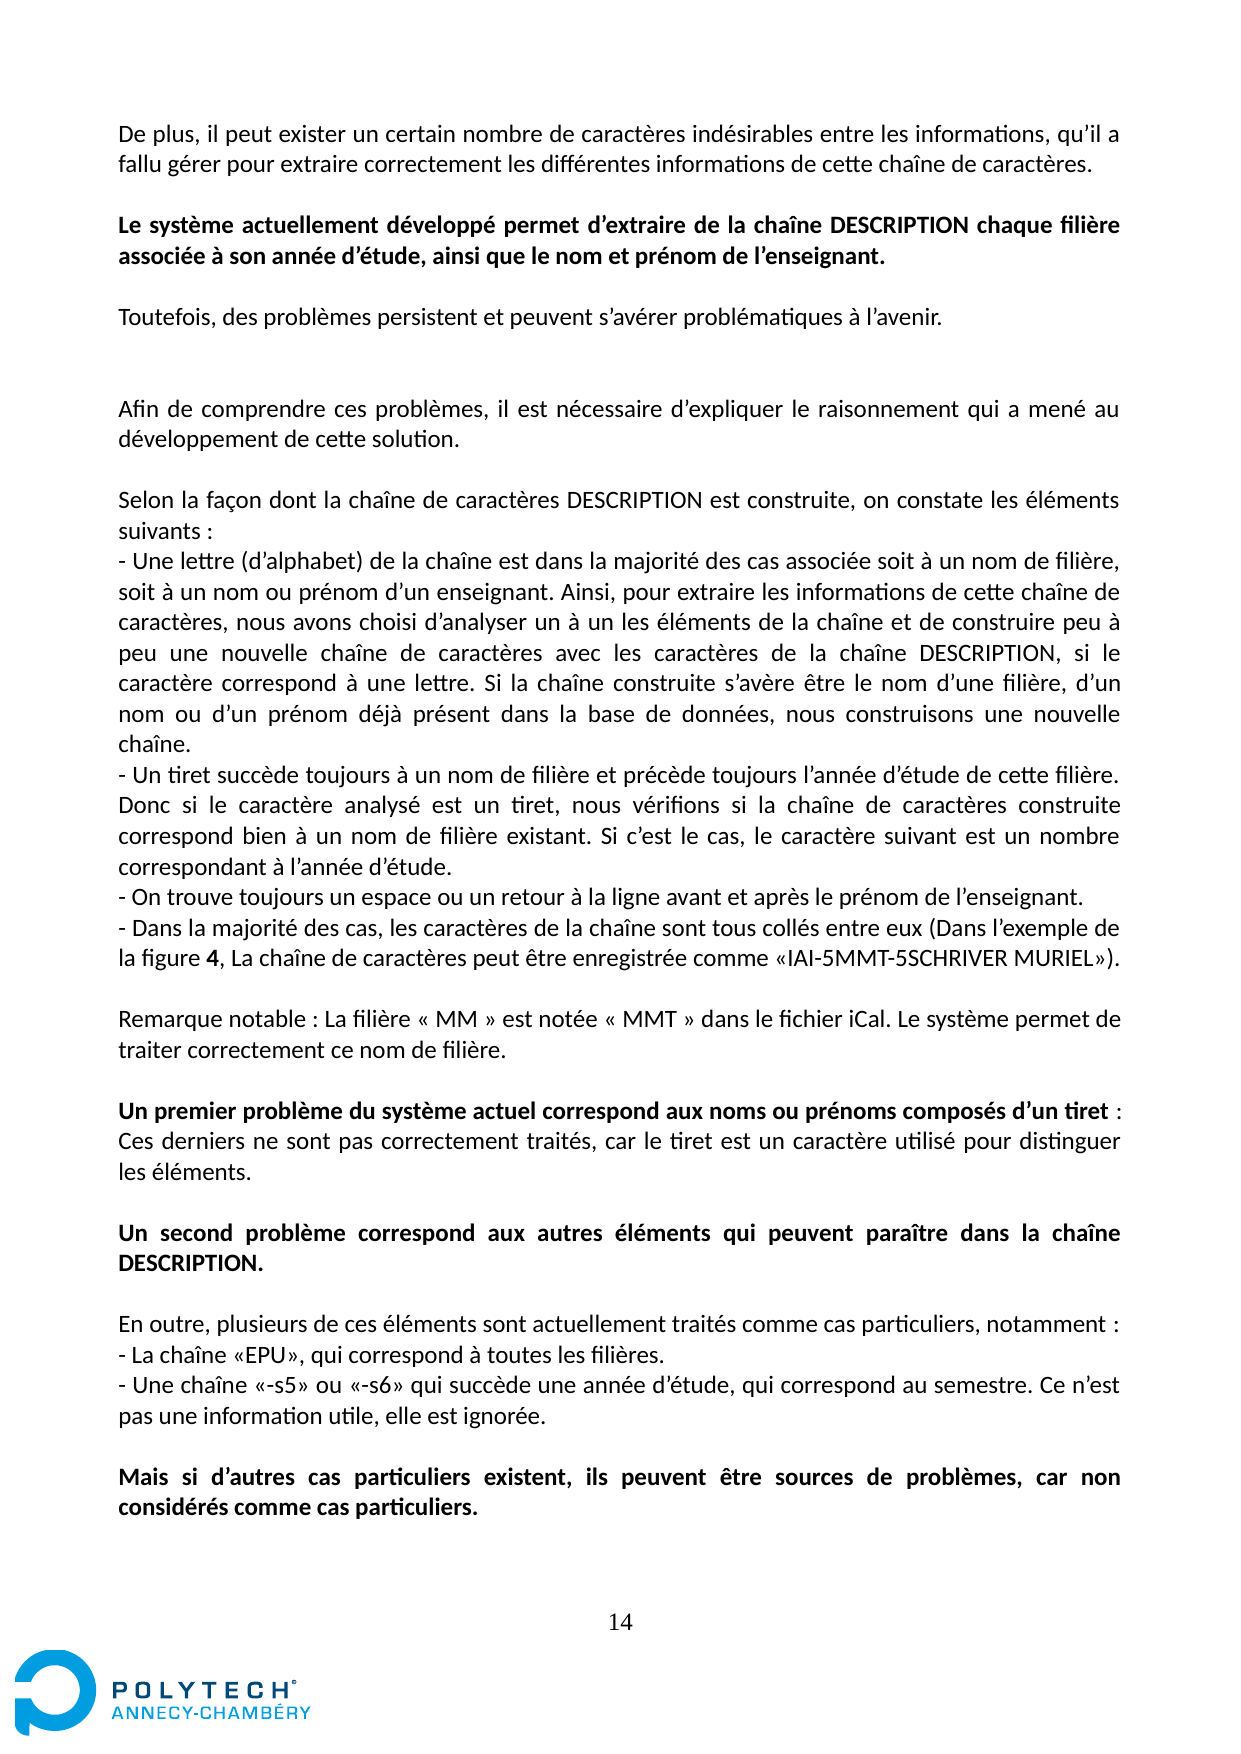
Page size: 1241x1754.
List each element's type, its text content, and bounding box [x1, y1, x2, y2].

text Selon la façon dont la chaîne de caractères DESCRIPTION est construite, on constate les éléments suivants : [118, 484, 1122, 545]
text Remarque notable : La filière « MM » est notée « MMT » dans le fichier iCal. Le système permet de traiter correctement ce nom de filière. [118, 1003, 1122, 1064]
text Toutefois, des problèmes persistent et peuvent s’avérer problématiques à l’avenir. [118, 301, 1122, 332]
text Un premier problème du système actuel correspond aux noms ou prénoms composés d’un tiret : Ces derniers ne sont pas correctement traités, car le tiret est un caractère utilisé pour distinguer les éléments. [118, 1095, 1122, 1186]
text Afin de comprendre ces problèmes, il est nécessaire d’expliquer le raisonnement qui a mené au développement de cette solution. [118, 393, 1122, 454]
text - Une chaîne «-s5» ou «-s6» qui succède une année d’étude, qui correspond au semestre. Ce n’est pas une information utile, elle est ignorée. [118, 1369, 1122, 1431]
text - Un tiret succède toujours à un nom de filière et précède toujours l’année d’étude de cette filière. Donc si le caractère analysé est un tiret, nous vérifions si la chaîne de caractères construite correspond bien à un nom de filière existant. Si c’est le cas, le caractère suivant est un nombre correspondant à l’année d’étude. [118, 759, 1122, 881]
text Le système actuellement développé permet d’extraire de la chaîne DESCRIPTION chaque filière associée à son année d’étude, ainsi que le nom et prénom de l’enseignant. [118, 210, 1122, 271]
text Mais si d’autres cas particuliers existent, ils peuvent être sources de problèmes, car non considérés comme cas particuliers. [118, 1461, 1122, 1522]
text De plus, il peut exister un certain nombre de caractères indésirables entre les informations, qu’il a fallu gérer pour extraire correctement les différentes informations de cette chaîne de caractères. [118, 118, 1122, 179]
text Un second problème correspond aux autres éléments qui peuvent paraître dans la chaîne DESCRIPTION. [118, 1217, 1122, 1278]
text - Une lettre (d’alphabet) de la chaîne est dans la majorité des cas associée soit à un nom de filière, soit à un nom ou prénom d’un enseignant. Ainsi, pour extraire les informations de cette chaîne de caractères, nous avons choisi d’analyser un à un les éléments de la chaîne et de construire peu à peu une nouvelle chaîne de caractères avec les caractères de la chaîne DESCRIPTION, si le caractère correspond à une lettre. Si la chaîne construite s’avère être le nom d’une filière, d’un nom ou d’un prénom déjà présent dans la base de données, nous construisons une nouvelle chaîne. [118, 545, 1122, 759]
text En outre, plusieurs de ces éléments sont actuellement traités comme cas particuliers, notamment : [118, 1308, 1122, 1339]
text - On trouve toujours un espace ou un retour à la ligne avant et après le prénom de l’enseignant. [118, 881, 1122, 912]
text - La chaîne «EPU», qui correspond à toutes les filières. [118, 1339, 1122, 1369]
text - Dans la majorité des cas, les caractères de la chaîne sont tous collés entre eux (Dans l’exemple de la figure 4, La chaîne de caractères peut être enregistrée comme «IAI-5MMT-5SCHRIVER MURIEL»). [118, 912, 1122, 973]
